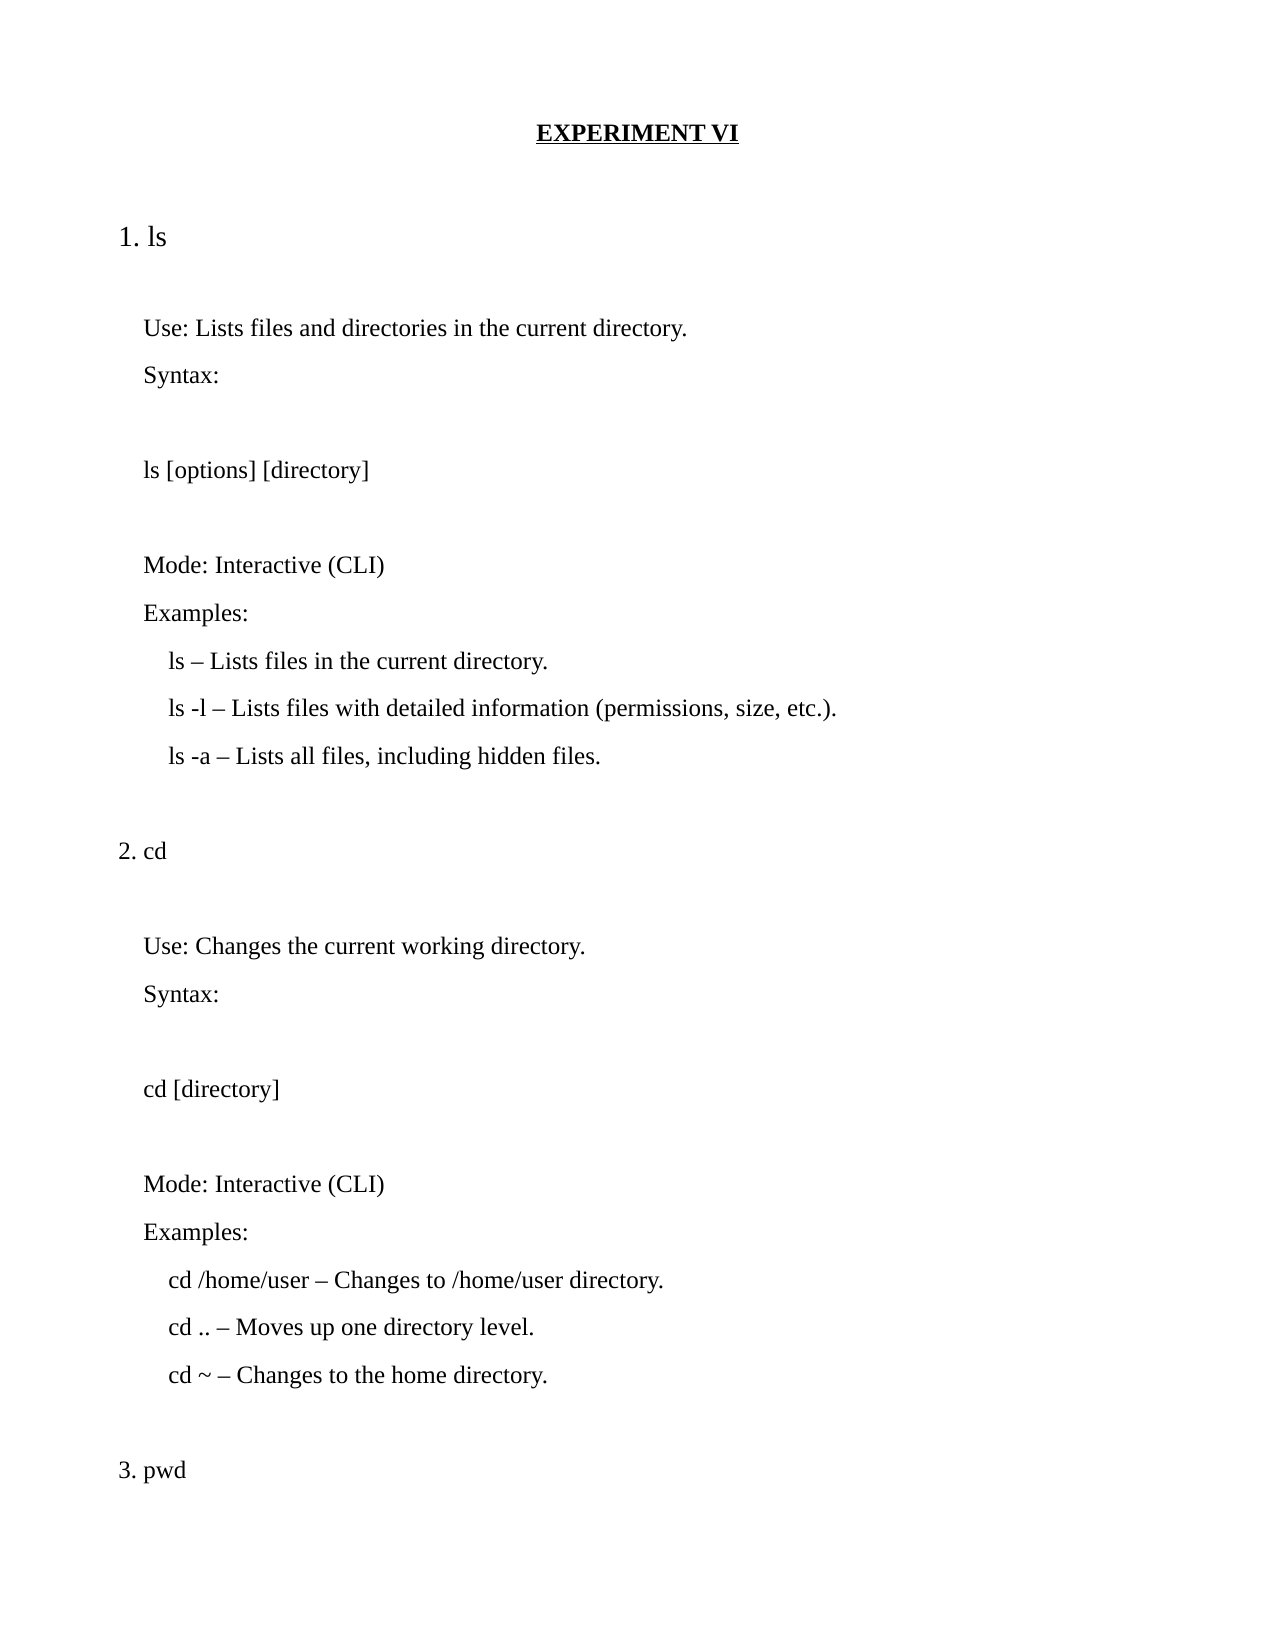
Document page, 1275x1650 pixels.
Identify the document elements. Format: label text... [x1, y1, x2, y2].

text cd /home/user – Changes to /home/user directory. [118, 1265, 1157, 1293]
text EXPERIMENT VI [118, 118, 1157, 147]
text cd ~ – Changes to the home directory. [118, 1360, 1157, 1389]
text Examples: [118, 598, 1157, 627]
text 3. pwd [118, 1455, 1157, 1484]
text Syntax: [118, 360, 1157, 389]
text Mode: Interactive (CLI) [118, 1169, 1157, 1198]
text ls -a – Lists all files, including hidden files. [118, 741, 1157, 770]
text ls – Lists files in the current directory. [118, 646, 1157, 674]
text Use: Changes the current working directory. [118, 931, 1157, 960]
text ls -l – Lists files with detailed information (permissions, size, etc.). [118, 693, 1157, 722]
text 2. cd [118, 836, 1157, 865]
text Examples: [118, 1217, 1157, 1246]
text ls [options] [directory] [118, 455, 1157, 484]
text Use: Lists files and directories in the current directory. [118, 313, 1157, 341]
subtitle 1. ls [118, 219, 1157, 252]
text Mode: Interactive (CLI) [118, 551, 1157, 579]
text cd [directory] [118, 1074, 1157, 1103]
text cd .. – Moves up one directory level. [118, 1312, 1157, 1341]
text Syntax: [118, 979, 1157, 1008]
